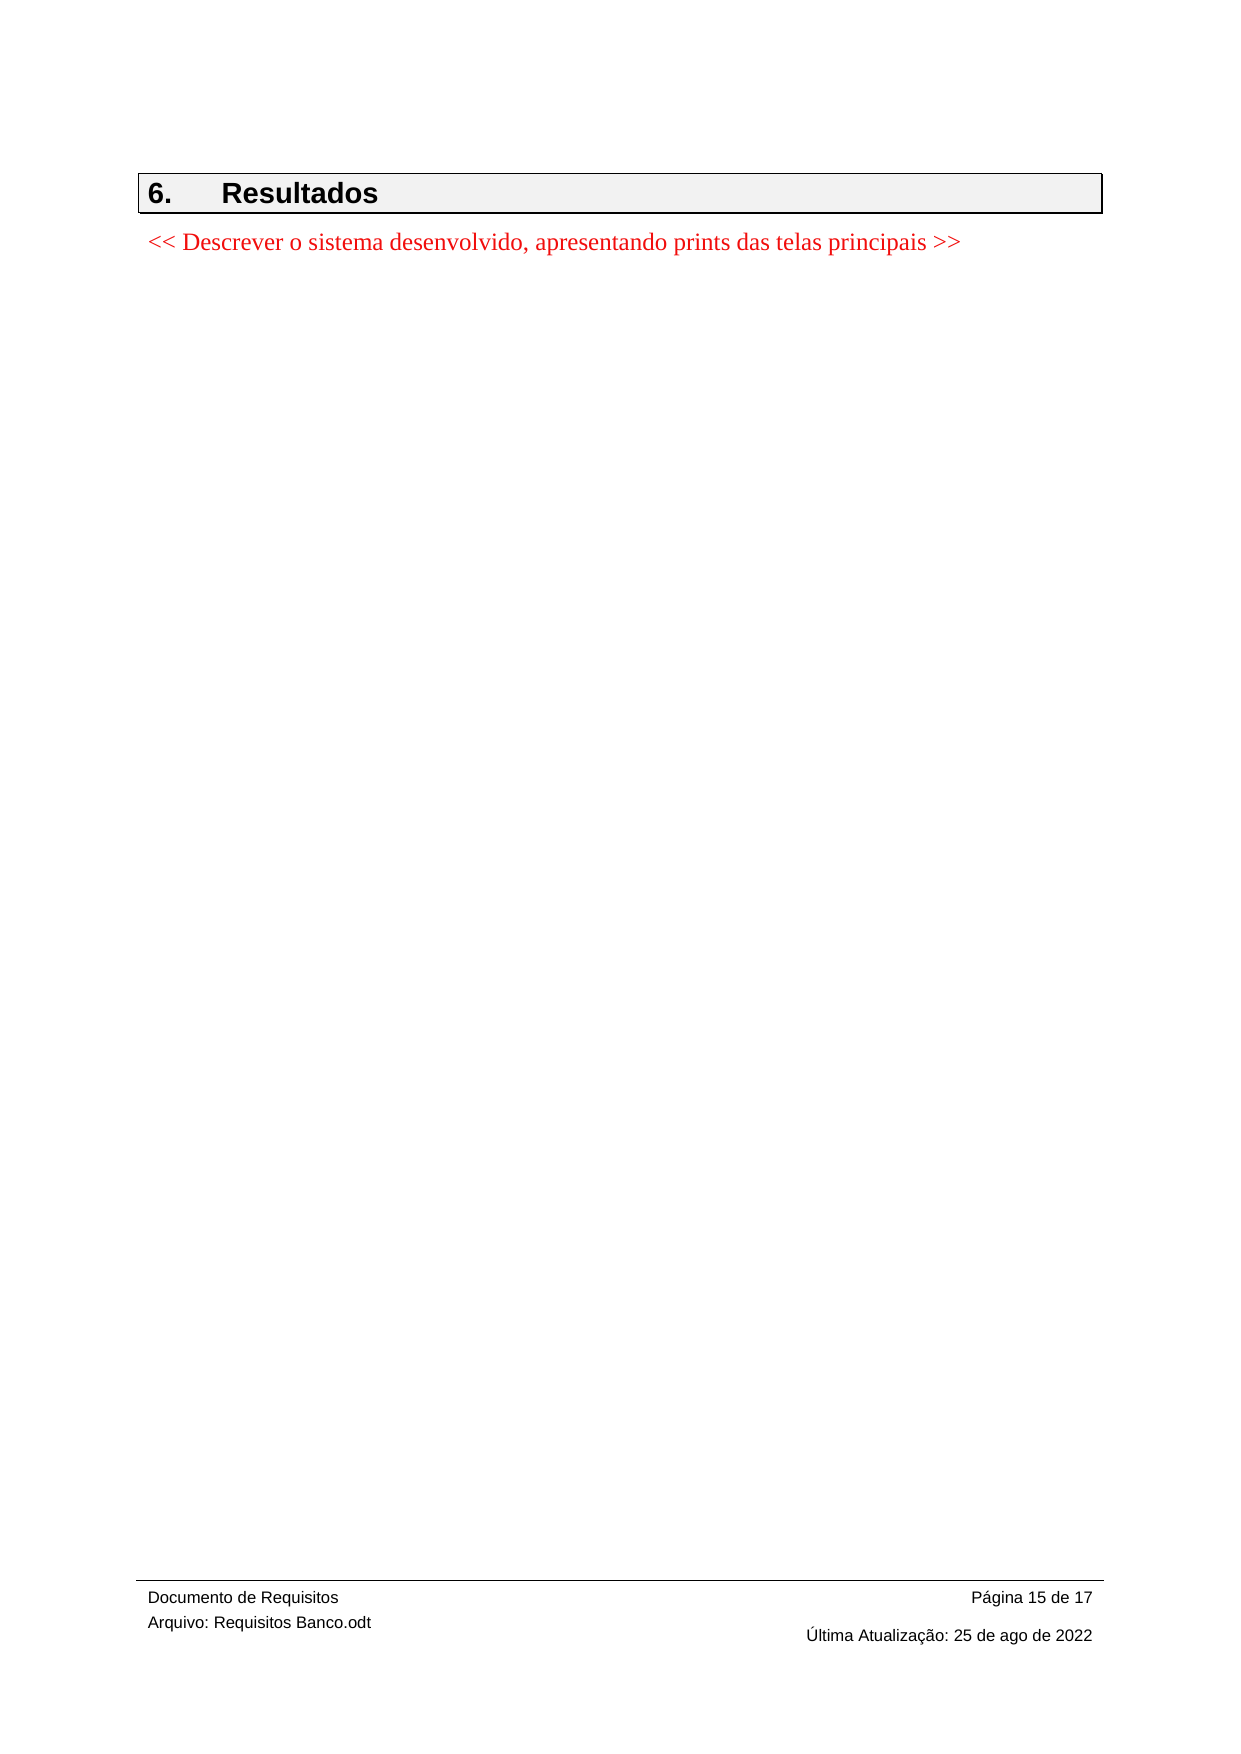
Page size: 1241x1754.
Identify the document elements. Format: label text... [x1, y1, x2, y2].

text << Descrever o sistema desenvolvido, apresentando prints das telas principais >> [148, 227, 1092, 255]
subtitle Resultados [139, 174, 1101, 212]
